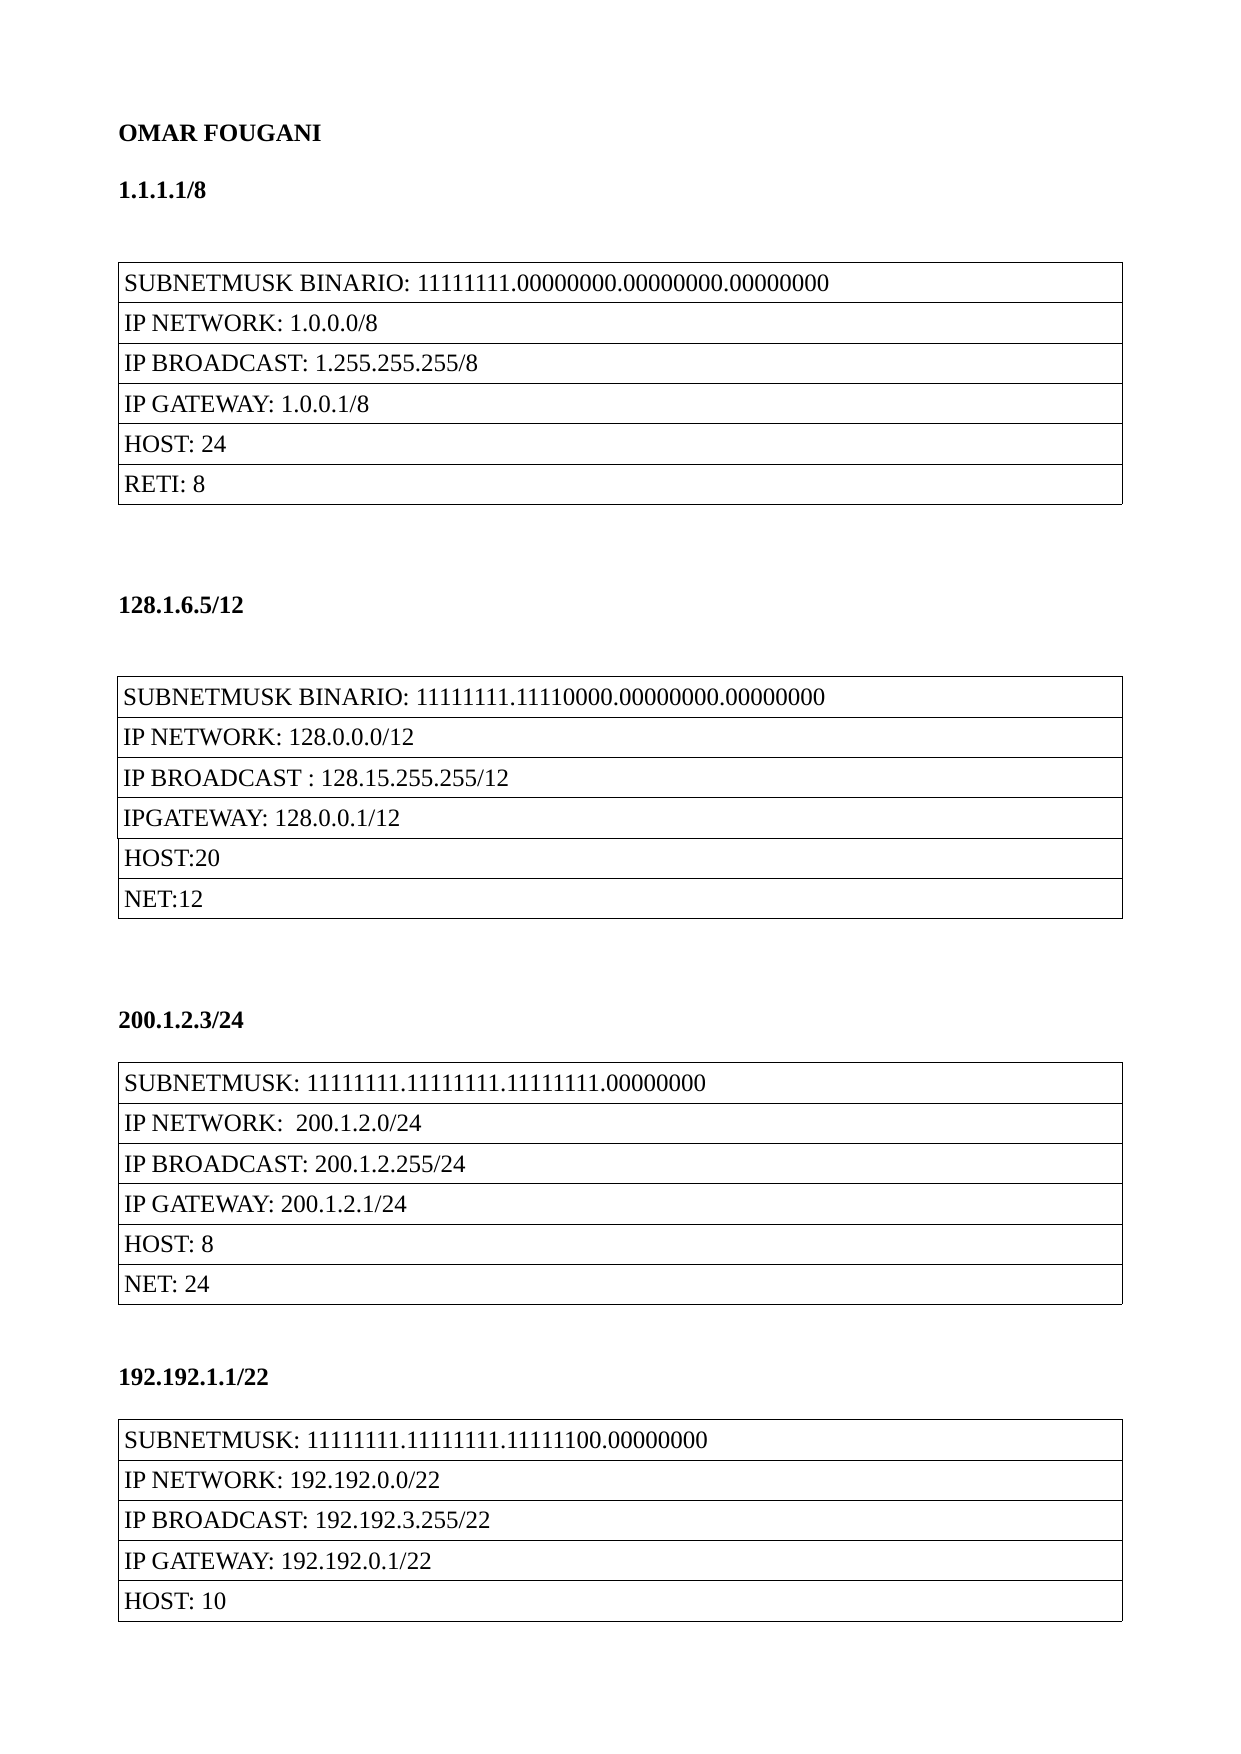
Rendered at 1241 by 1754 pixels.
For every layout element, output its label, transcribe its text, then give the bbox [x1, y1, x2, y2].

text 200.1.2.3/24 [118, 1005, 1122, 1033]
table_cell IPGATEWAY: 128.0.0.1/12 [118, 798, 1122, 838]
table_cell IP BROADCAST: 192.192.3.255/22 [119, 1501, 1122, 1540]
table_header SUBNETMUSK: 11111111.11111111.11111111.00000000 [119, 1063, 1122, 1102]
table_cell NET:12 [119, 879, 1122, 918]
table_cell IP NETWORK: 1.0.0.0/8 [119, 303, 1122, 342]
table_header SUBNETMUSK BINARIO: 11111111.00000000.00000000.00000000 [119, 263, 1122, 302]
table_cell HOST: 24 [119, 424, 1122, 463]
table_cell IP GATEWAY: 200.1.2.1/24 [119, 1184, 1122, 1223]
table_cell NET: 24 [119, 1265, 1122, 1304]
table_header SUBNETMUSK: 11111111.11111111.11111100.00000000 [119, 1420, 1122, 1459]
table_cell HOST: 8 [119, 1225, 1122, 1264]
text 1.1.1.1/8 [118, 176, 1122, 204]
table_cell RETI: 8 [119, 465, 1122, 504]
table_cell IP BROADCAST: 1.255.255.255/8 [119, 344, 1122, 383]
table_header HOST:20 [119, 839, 1122, 878]
text 128.1.6.5/12 [118, 590, 1122, 619]
table_cell IP NETWORK: 200.1.2.0/24 [119, 1104, 1122, 1143]
table_cell IP NETWORK: 128.0.0.0/12 [118, 718, 1122, 757]
table_cell IP BROADCAST: 200.1.2.255/24 [119, 1144, 1122, 1183]
table_cell IP GATEWAY: 1.0.0.1/8 [119, 384, 1122, 423]
text OMAR FOUGANI [118, 118, 1122, 147]
text 192.192.1.1/22 [118, 1362, 1122, 1390]
table_cell HOST: 10 [119, 1581, 1122, 1621]
table_cell IP BROADCAST : 128.15.255.255/12 [118, 758, 1122, 797]
table_cell IP NETWORK: 192.192.0.0/22 [119, 1461, 1122, 1500]
table_cell IP GATEWAY: 192.192.0.1/22 [119, 1541, 1122, 1580]
table_header SUBNETMUSK BINARIO: 11111111.11110000.00000000.00000000 [118, 677, 1122, 717]
